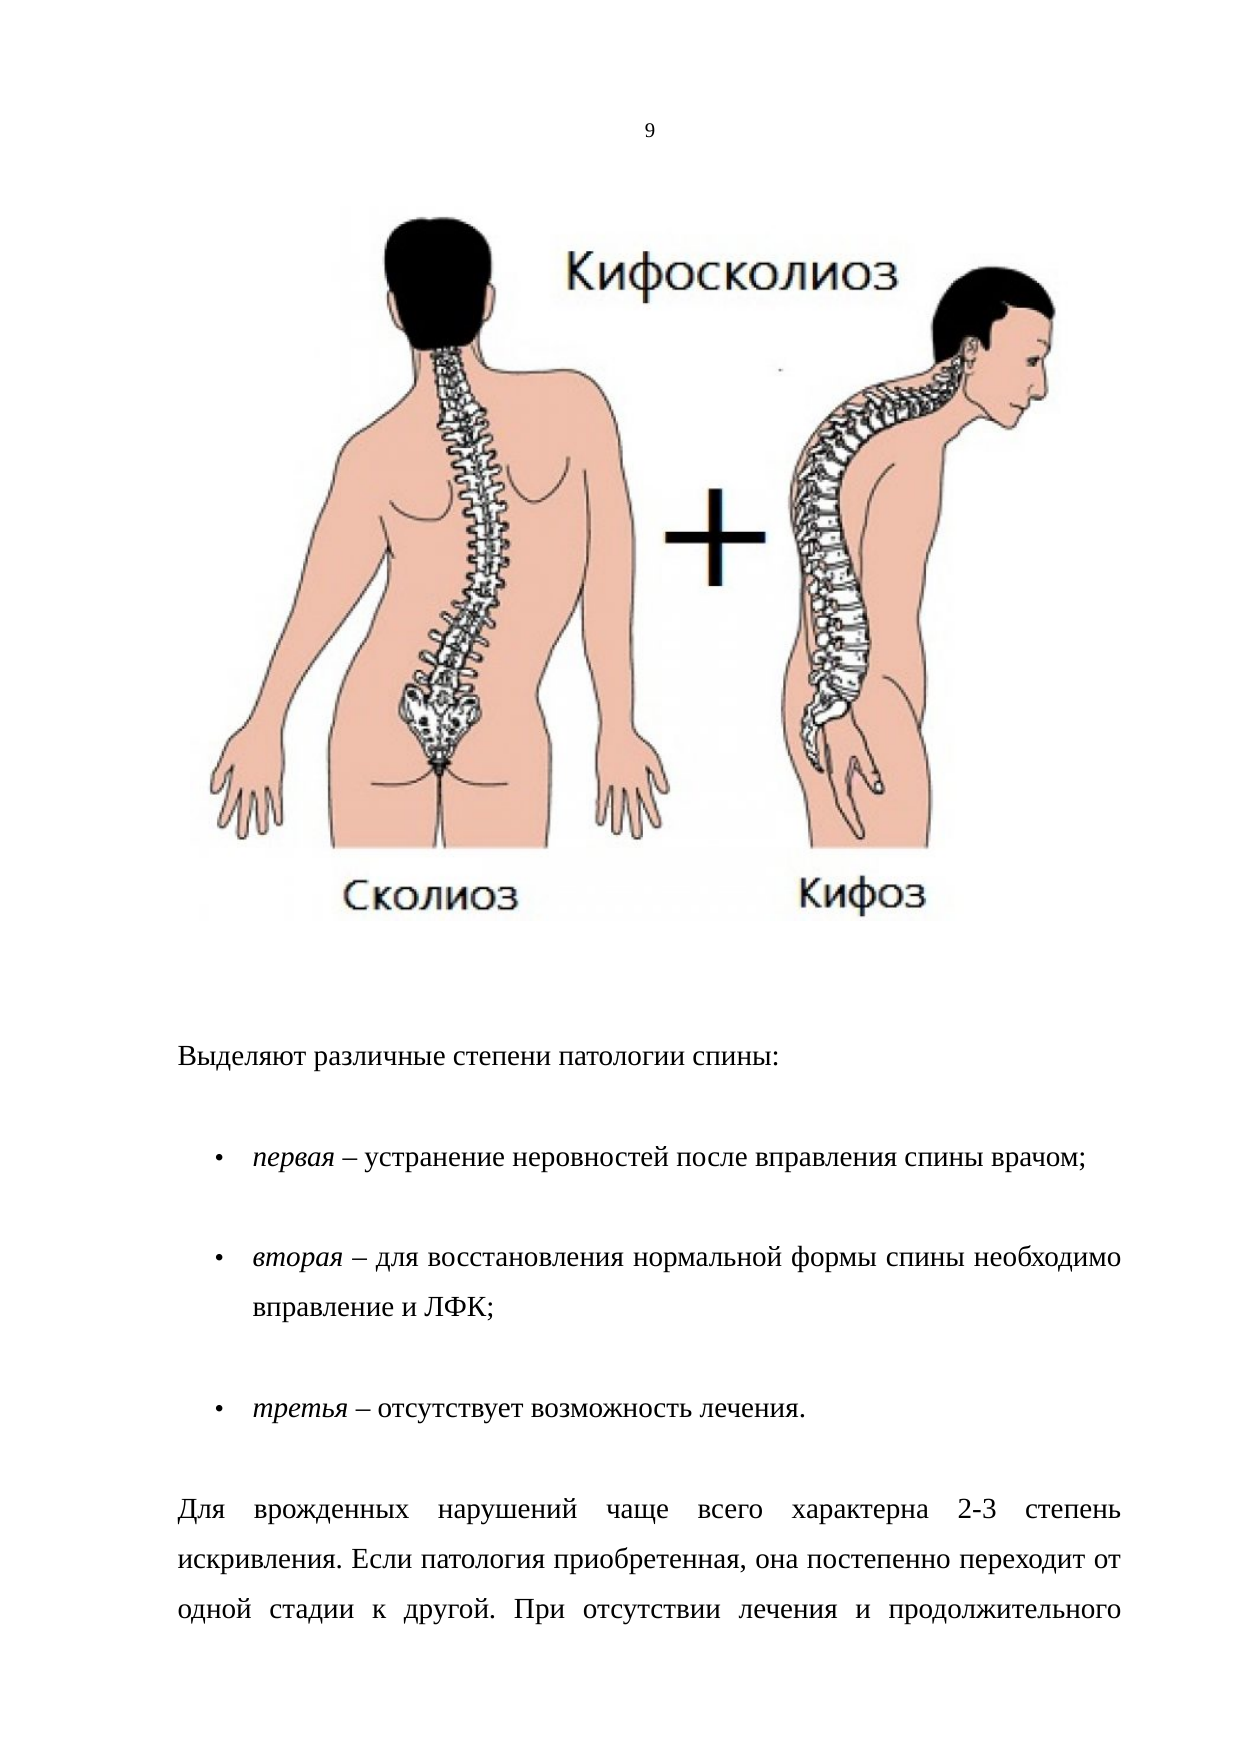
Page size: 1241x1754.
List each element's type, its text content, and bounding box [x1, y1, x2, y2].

list вторая – для восстановления нормальной формы спины необходимо вправление и ЛФК; [215, 1239, 1122, 1323]
list третья – отсутствует возможность лечения. [215, 1390, 1122, 1424]
list первая – устранение неровностей после вправления спины врачом; [215, 1139, 1122, 1172]
picture [190, 197, 1095, 921]
text Выделяют различные степени патологии спины: [177, 1038, 1122, 1072]
text Для врожденных нарушений чаще всего характерна 2-3 степень искривления. Если патология приобретенная, она постепенно переходит от одной стадии к другой. При отсутствии лечения и продолжительного [177, 1491, 1122, 1625]
